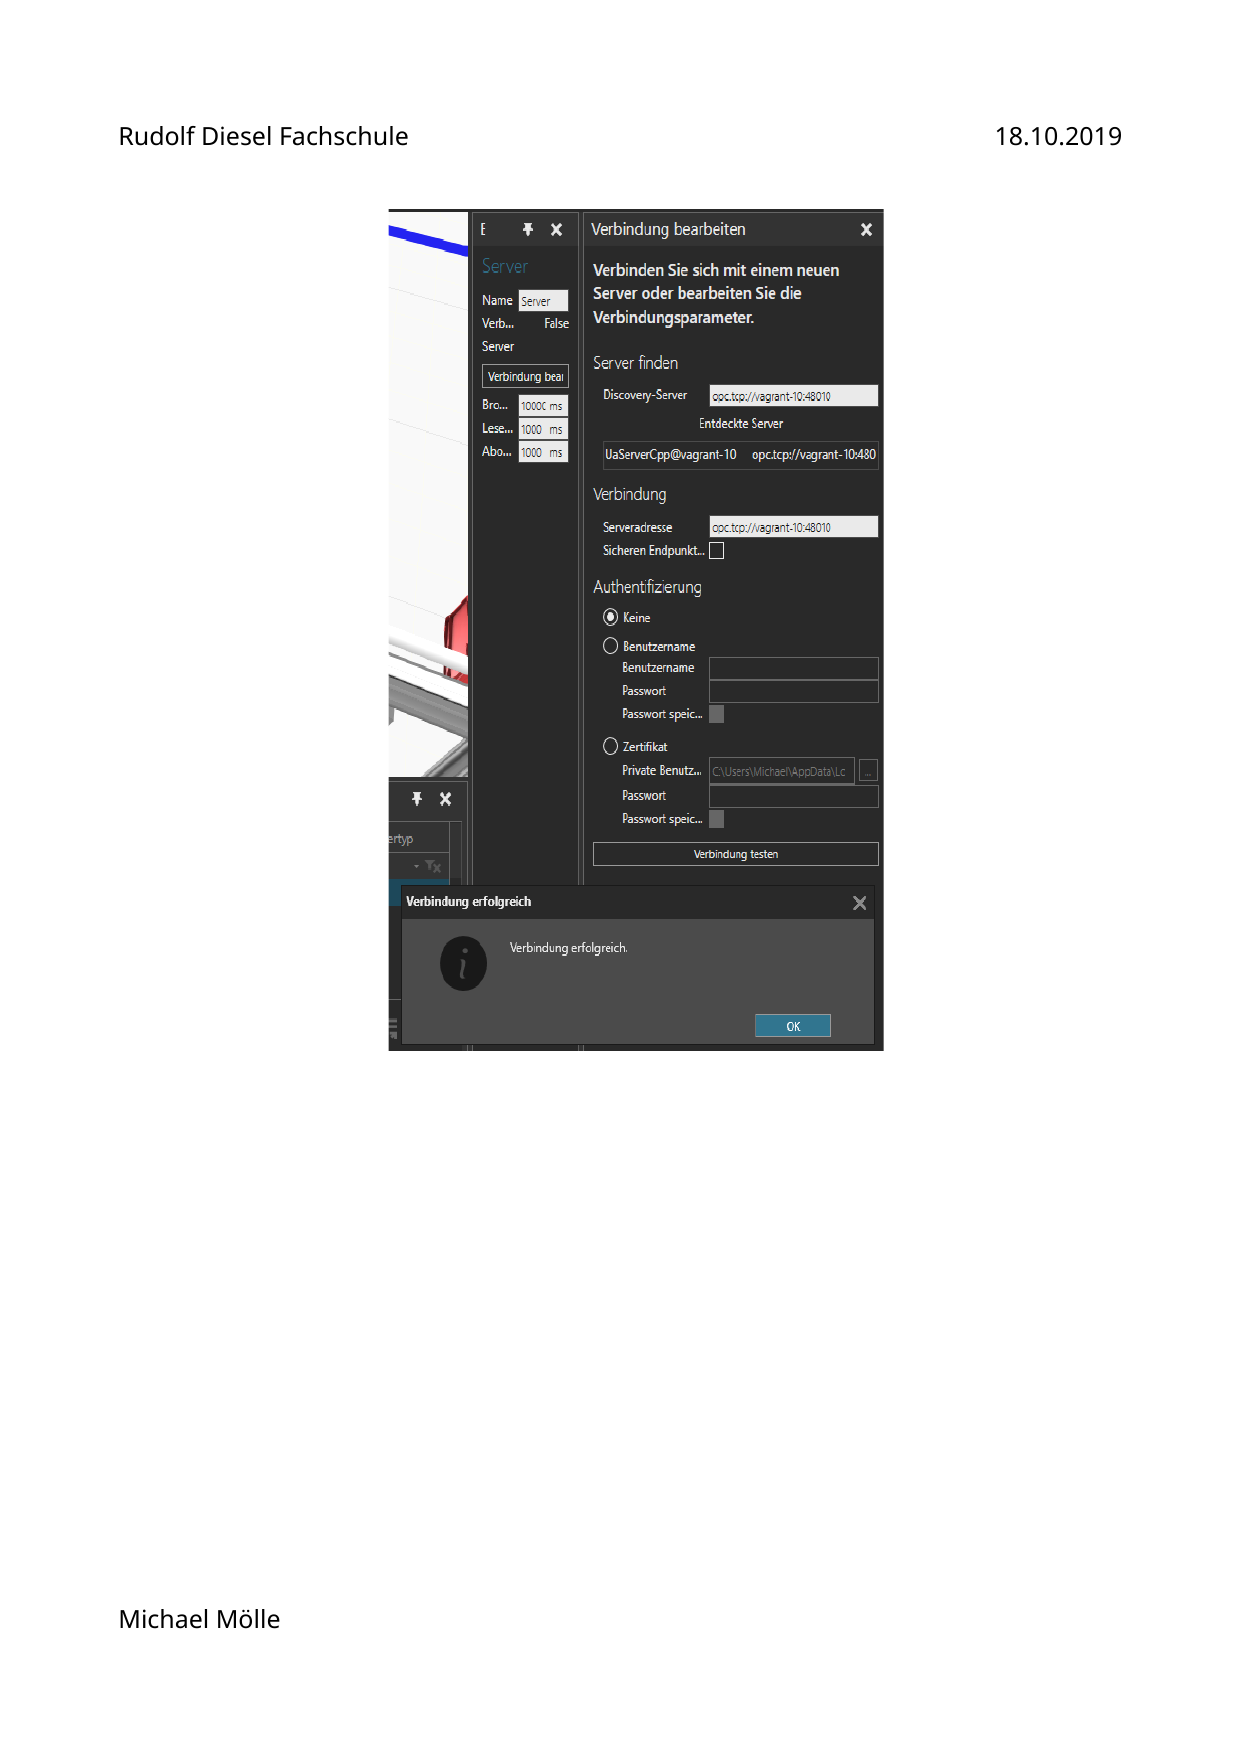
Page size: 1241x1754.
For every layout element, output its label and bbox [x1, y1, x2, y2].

picture [388, 209, 884, 1051]
